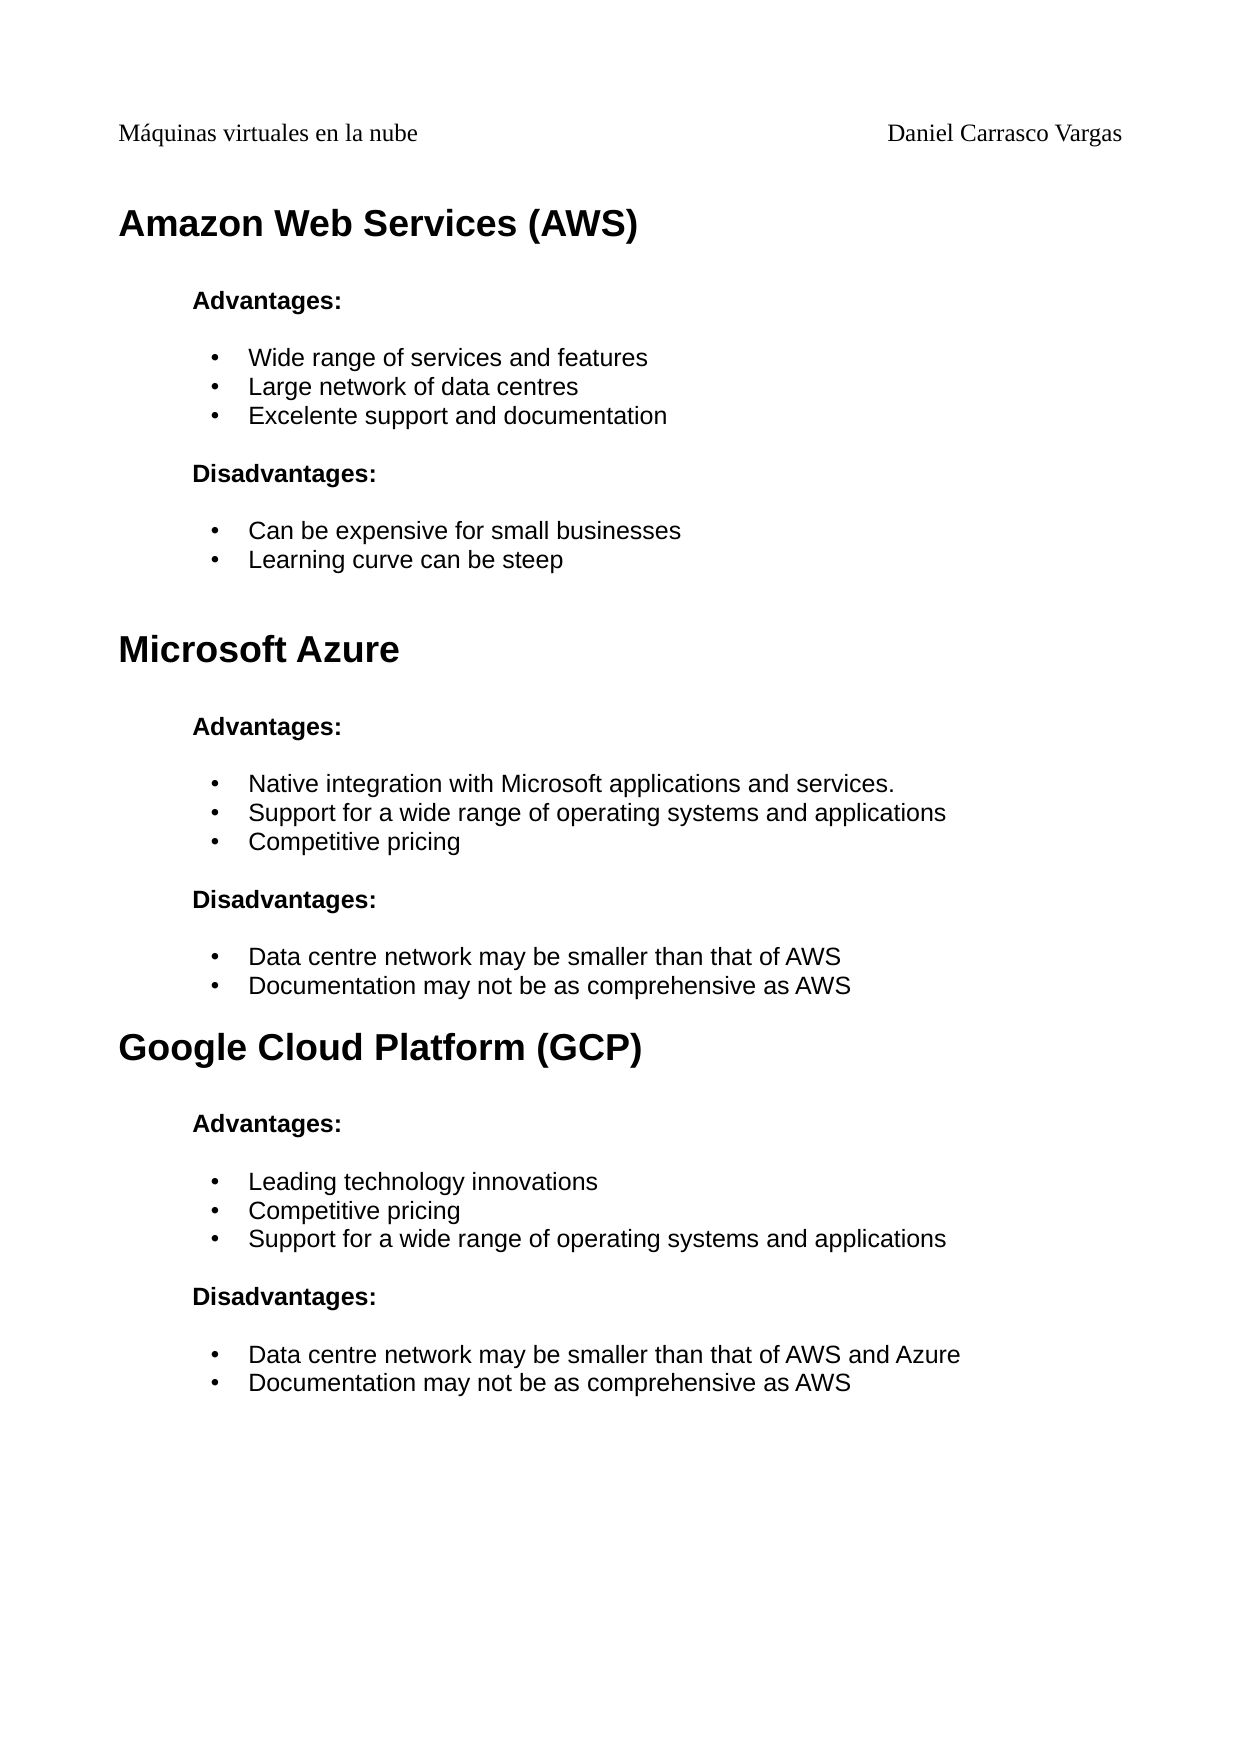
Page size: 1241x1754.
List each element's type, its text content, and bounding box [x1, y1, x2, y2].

list Can be expensive for small businesses [211, 516, 1122, 545]
list Native integration with Microsoft applications and services. [211, 769, 1122, 798]
list Data centre network may be smaller than that of AWS and Azure [211, 1339, 1122, 1368]
text Advantages: [118, 286, 1122, 314]
subtitle Amazon Web Services (AWS) [118, 201, 1122, 244]
list Support for a wide range of operating systems and applications [211, 1224, 1122, 1253]
text Disadvantages: [118, 885, 1122, 913]
list Documentation may not be as comprehensive as AWS [211, 971, 1122, 1000]
list Support for a wide range of operating systems and applications [211, 798, 1122, 827]
text Advantages: [118, 1109, 1122, 1138]
text Disadvantages: [118, 458, 1122, 487]
list Learning curve can be steep [211, 545, 1122, 574]
list Excelente support and documentation [211, 401, 1122, 430]
list Competitive pricing [211, 1196, 1122, 1224]
subtitle Google Cloud Platform (GCP) [118, 1025, 1122, 1068]
list Leading technology innovations [211, 1167, 1122, 1196]
list Wide range of services and features [211, 343, 1122, 372]
text Disadvantages: [118, 1282, 1122, 1311]
list Competitive pricing [211, 827, 1122, 856]
list Large network of data centres [211, 372, 1122, 401]
subtitle Microsoft Azure [118, 627, 1122, 671]
text Advantages: [118, 712, 1122, 741]
list Data centre network may be smaller than that of AWS [211, 942, 1122, 971]
list Documentation may not be as comprehensive as AWS [211, 1368, 1122, 1397]
